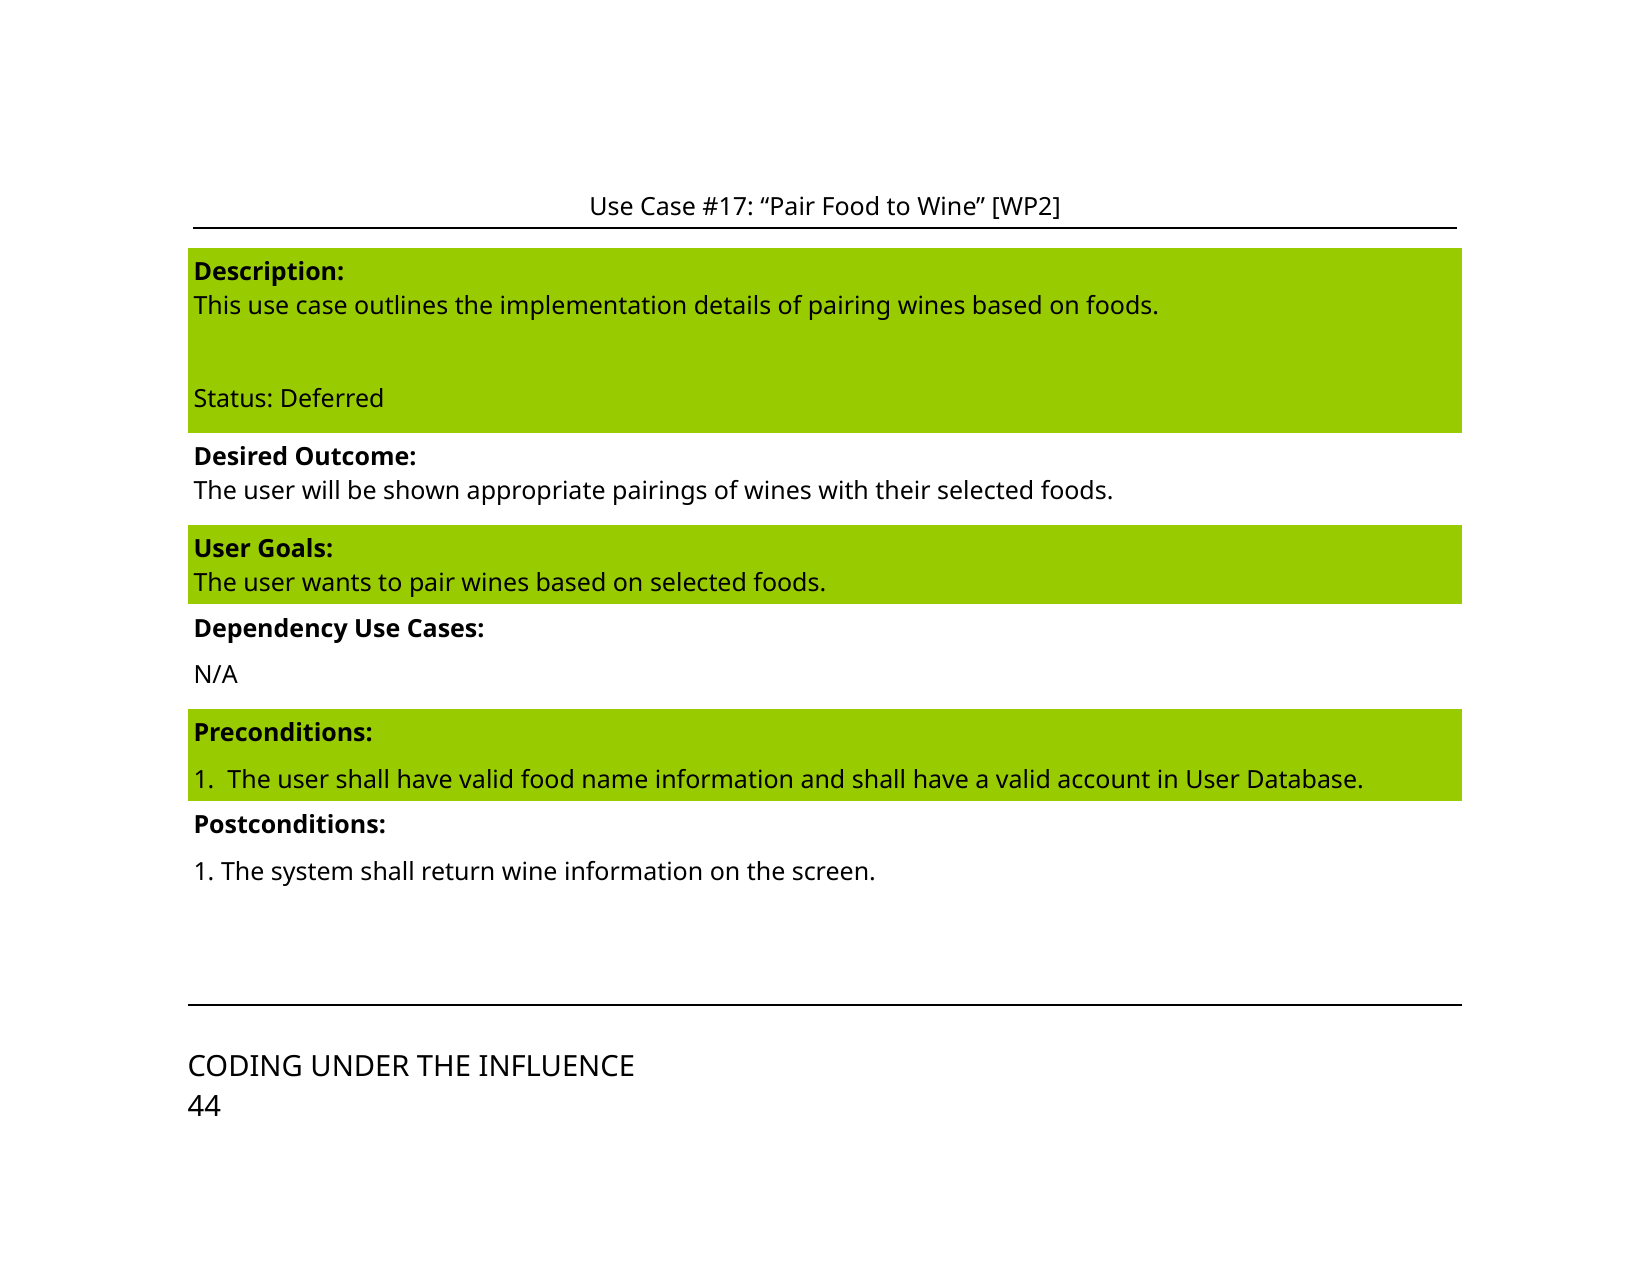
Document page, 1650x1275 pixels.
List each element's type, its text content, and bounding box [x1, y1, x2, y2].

table_cell Postconditions: 1. The system shall return wine information on the screen. [188, 801, 1462, 893]
table_cell Description: This use case outlines the implementation details of pairing wines based on foods. Status: Deferred [188, 248, 1462, 433]
table_cell Dependency Use Cases: N/A [188, 605, 1462, 709]
table_cell Desired Outcome: The user will be shown appropriate pairings of wines with their selected foods. [188, 433, 1462, 525]
table_header Use Case #17: “Pair Food to Wine” [WP2] [188, 179, 1462, 248]
table_cell User Goals: The user wants to pair wines based on selected foods. [188, 525, 1462, 604]
table_cell Preconditions: 1. The user shall have valid food name information and shall have a valid account in User Database. [188, 709, 1462, 801]
